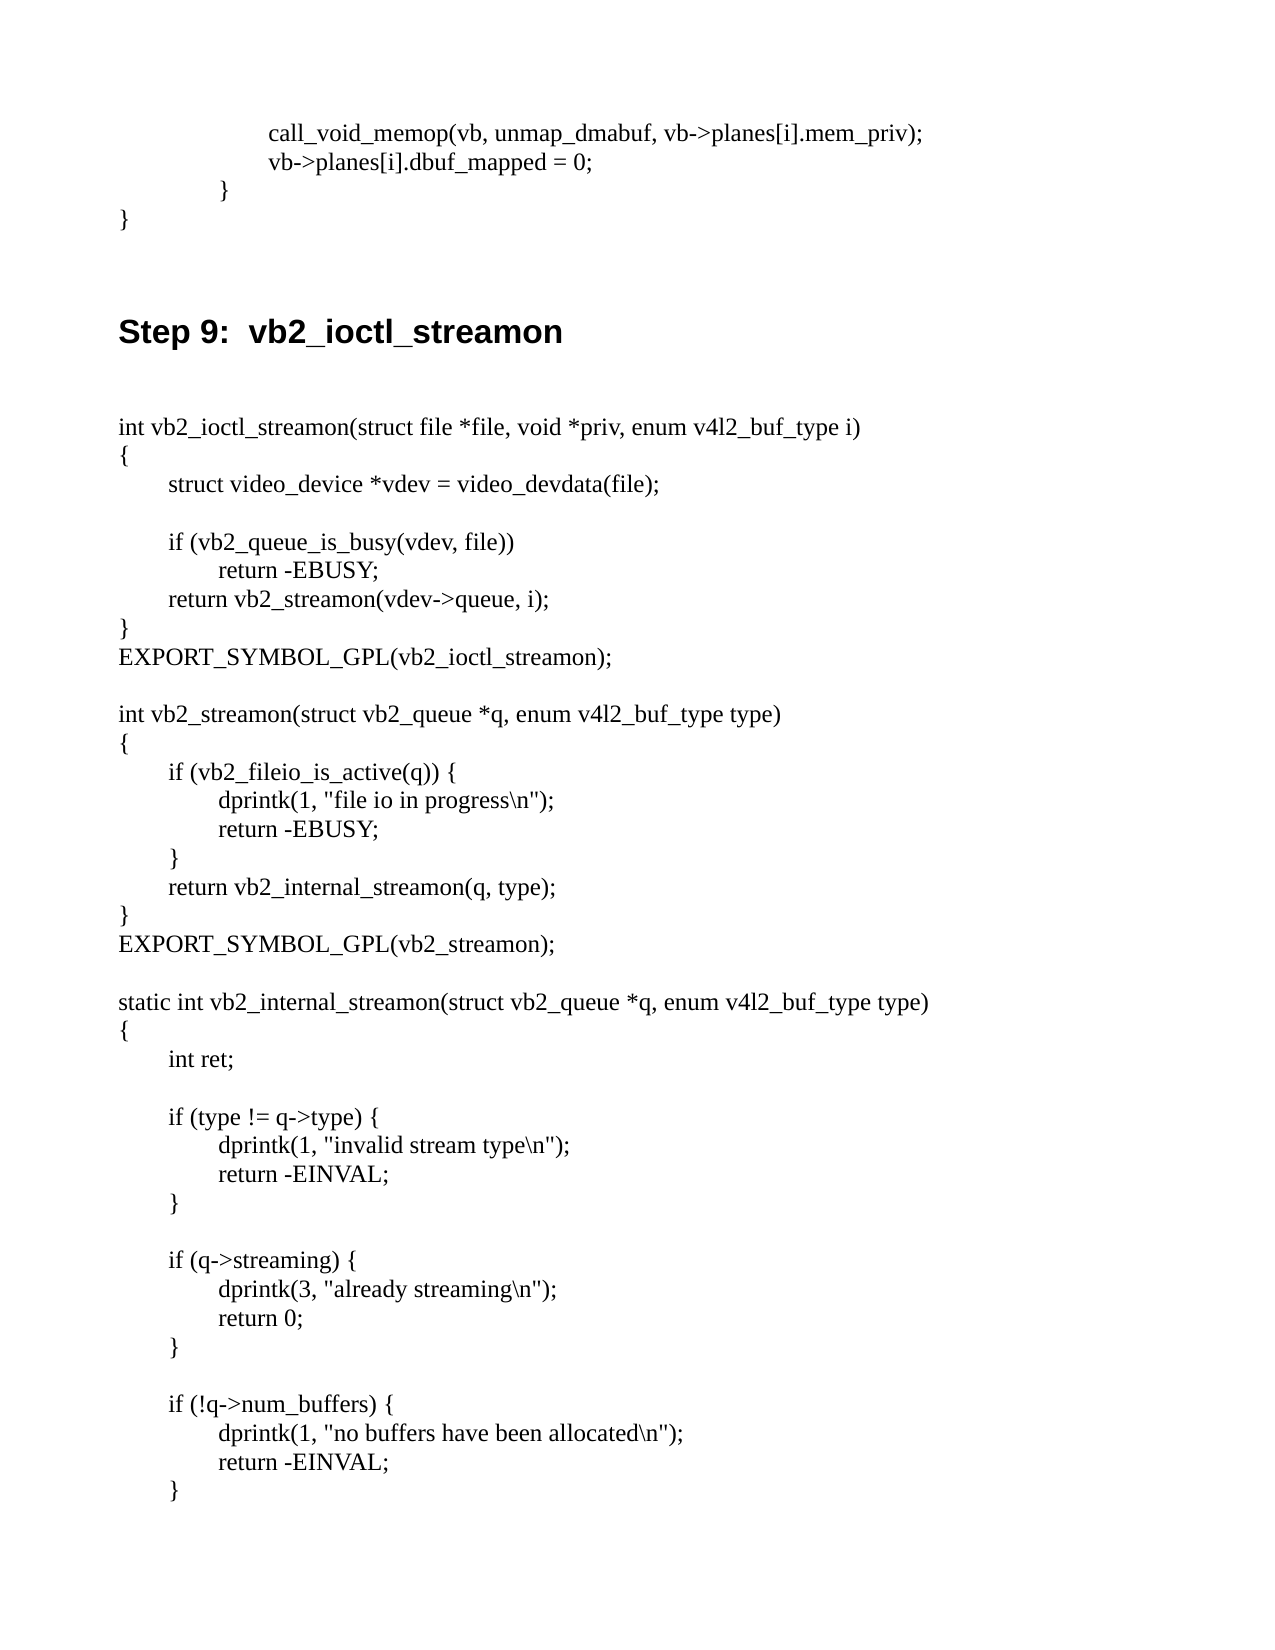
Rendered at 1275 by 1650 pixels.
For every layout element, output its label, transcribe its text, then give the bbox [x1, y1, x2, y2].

text return vb2_internal_streamon(q, type); [118, 872, 1157, 900]
text if (vb2_queue_is_busy(vdev, file)) [118, 527, 1157, 555]
text dprintk(3, "already streaming\n"); [118, 1274, 1157, 1303]
text dprintk(1, "invalid stream type\n"); [118, 1130, 1157, 1159]
text } [118, 176, 1157, 204]
text EXPORT_SYMBOL_GPL(vb2_ioctl_streamon); [118, 642, 1157, 670]
text dprintk(1, "no buffers have been allocated\n"); [118, 1418, 1157, 1447]
text } [118, 1188, 1157, 1217]
text } [118, 613, 1157, 642]
text { [118, 440, 1157, 469]
text } [118, 1475, 1157, 1504]
text if (q->streaming) { [118, 1245, 1157, 1274]
text return -EBUSY; [118, 555, 1157, 584]
text { [118, 1015, 1157, 1044]
subtitle Step 9: vb2_ioctl_streamon [118, 311, 1157, 350]
text } [118, 204, 1157, 233]
text } [118, 843, 1157, 872]
text } [118, 900, 1157, 929]
text return vb2_streamon(vdev->queue, i); [118, 584, 1157, 613]
text if (vb2_fileio_is_active(q)) { [118, 757, 1157, 785]
text return -EINVAL; [118, 1159, 1157, 1188]
text return 0; [118, 1303, 1157, 1332]
text } [118, 1332, 1157, 1360]
text int vb2_ioctl_streamon(struct file *file, void *priv, enum v4l2_buf_type i) [118, 412, 1157, 440]
text if (!q->num_buffers) { [118, 1389, 1157, 1418]
text EXPORT_SYMBOL_GPL(vb2_streamon); [118, 929, 1157, 958]
text vb->planes[i].dbuf_mapped = 0; [118, 147, 1157, 176]
text return -EINVAL; [118, 1447, 1157, 1475]
text int ret; [118, 1044, 1157, 1073]
text if (type != q->type) { [118, 1102, 1157, 1130]
text struct video_device *vdev = video_devdata(file); [118, 469, 1157, 498]
text return -EBUSY; [118, 814, 1157, 843]
text int vb2_streamon(struct vb2_queue *q, enum v4l2_buf_type type) [118, 699, 1157, 728]
text { [118, 728, 1157, 757]
text static int vb2_internal_streamon(struct vb2_queue *q, enum v4l2_buf_type type) [118, 987, 1157, 1015]
text dprintk(1, "file io in progress\n"); [118, 785, 1157, 814]
text call_void_memop(vb, unmap_dmabuf, vb->planes[i].mem_priv); [118, 118, 1157, 147]
